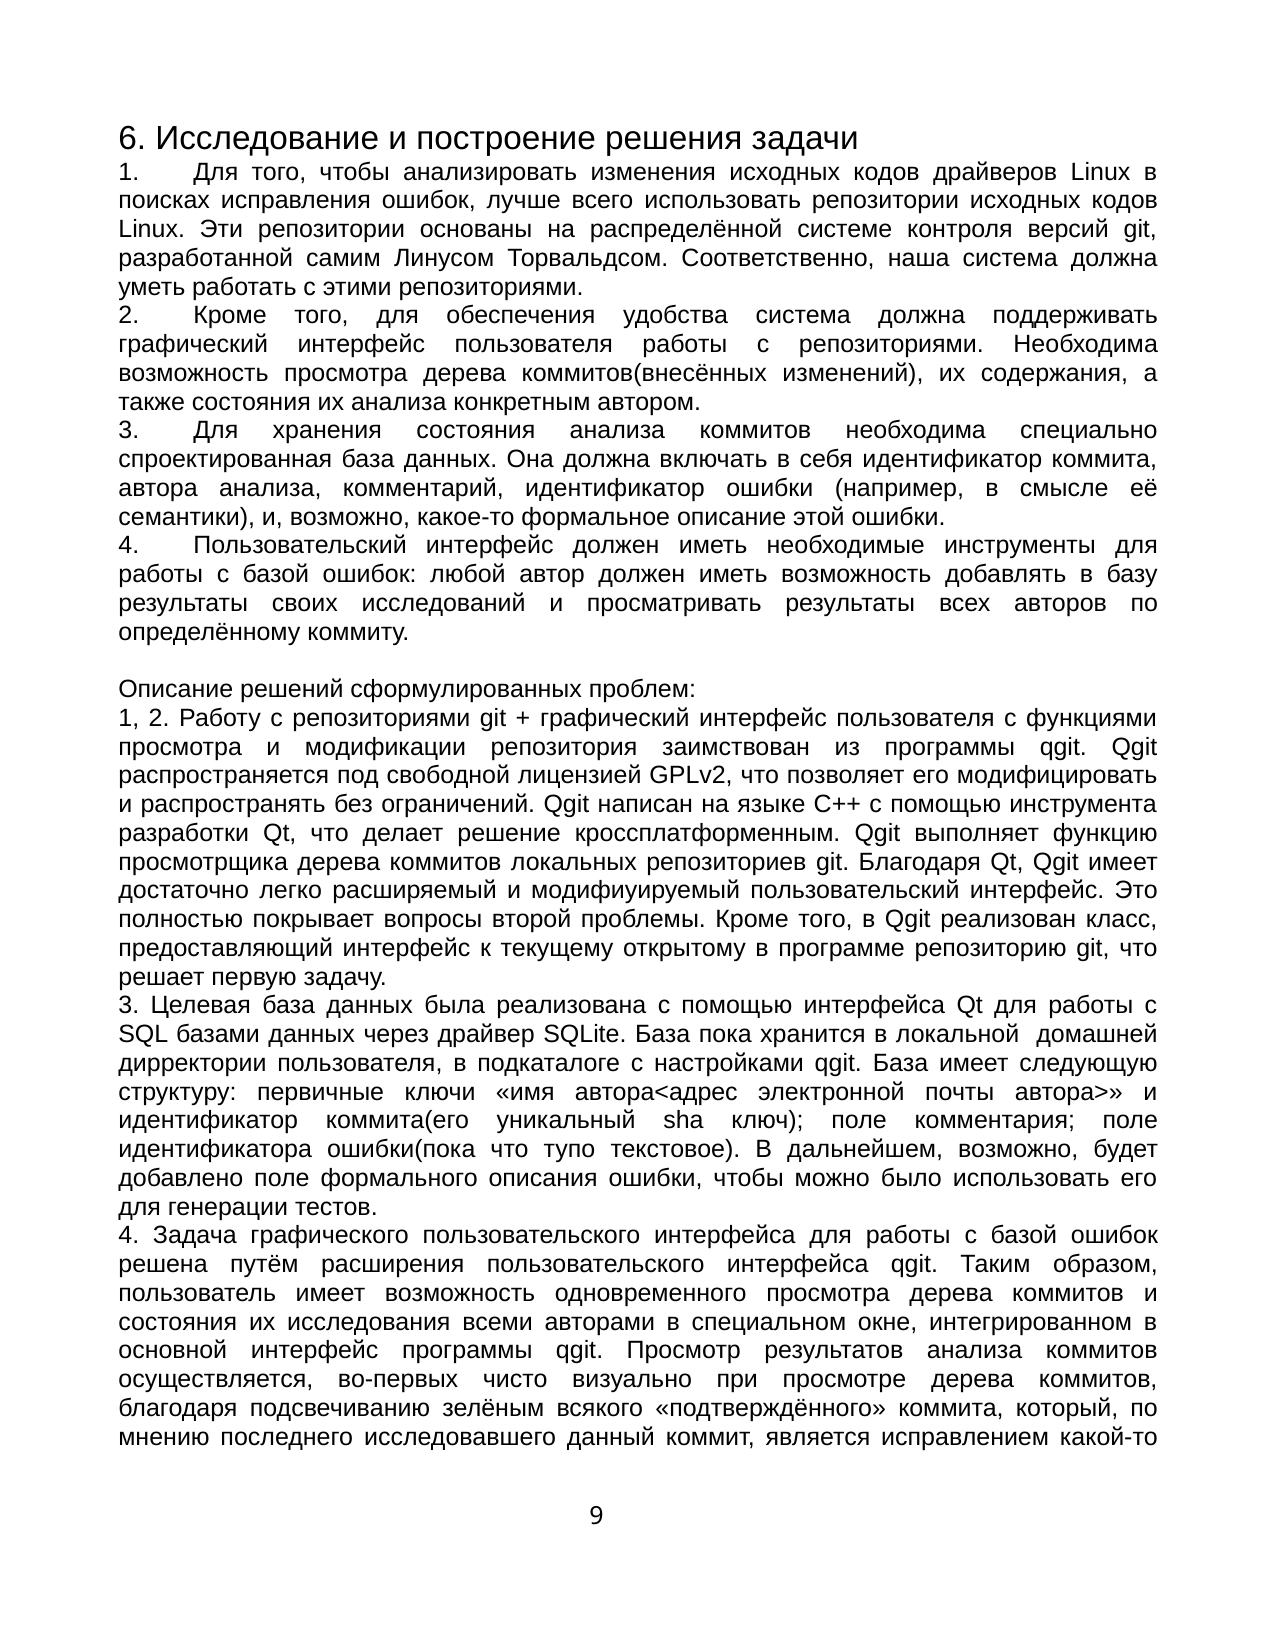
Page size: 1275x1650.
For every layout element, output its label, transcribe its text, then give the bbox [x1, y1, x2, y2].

list Пользовательский интерфейс должен иметь необходимые инструменты для работы с базой ошибок: любой автор должен иметь возможность добавлять в базу результаты своих исследований и просматривать результаты всех авторов по определённому коммиту. [118, 530, 1159, 645]
list 3. Целевая база данных была реализована с помощью интерфейса Qt для работы с SQL базами данных через драйвер SQLite. База пока хранится в локальной домашней дирректории пользователя, в подкаталоге с настройками qgit. База имеет следующую структуру: первичные ключи «имя автора<адрес электронной почты автора>» и идентификатор коммита(его уникальный sha ключ); поле комментария; поле идентификатора ошибки(пока что тупо текстовое). В дальнейшем, возможно, будет добавлено поле формального описания ошибки, чтобы можно было использовать его для генерации тестов. [118, 990, 1159, 1220]
list Кроме того, для обеспечения удобства система должна поддерживать графический интерфейс пользователя работы с репозиториями. Необходима возможность просмотра дерева коммитов(внесённых изменений), их содержания, а также состояния их анализа конкретным автором. [118, 300, 1159, 415]
list 1, 2. Работу с репозиториями git + графический интерфейс пользователя с функциями просмотра и модификации репозитория заимствован из программы qgit. Qgit распространяется под свободной лицензией GPLv2, что позволяет его модифицировать и распространять без ограничений. Qgit написан на языке C++ с помощью инструмента разработки Qt, что делает решение кроссплатформенным. Qgit выполняет функцию просмотрщика дерева коммитов локальных репозиториев git. Благодаря Qt, Qgit имеет достаточно легко расширяемый и модифиуируемый пользовательский интерфейс. Это полностью покрывает вопросы второй проблемы. Кроме того, в Qgit реализован класс, предоставляющий интерфейс к текущему открытому в программе репозиторию git, что решает первую задачу. [118, 703, 1159, 990]
list 6. Исследование и построение решения задачи [118, 118, 1159, 157]
list 4. Задача графического пользовательского интерфейса для работы с базой ошибок решена путём расширения пользовательского интерфейса qgit. Таким образом, пользователь имеет возможность одновременного просмотра дерева коммитов и состояния их исследования всеми авторами в специальном окне, интегрированном в основной интерфейс программы qgit. Просмотр результатов анализа коммитов осуществляется, во-первых чисто визуально при просмотре дерева коммитов, благодаря подсвечиванию зелёным всякого «подтверждённого» коммита, который, по мнению последнего исследовавшего данный коммит, является исправлением какой-то [118, 1220, 1159, 1450]
list Для того, чтобы анализировать изменения исходных кодов драйверов Linux в поисках исправления ошибок, лучше всего использовать репозитории исходных кодов Linux. Эти репозитории основаны на распределённой системе контроля версий git, разработанной самим Линусом Торвальдсом. Соответственно, наша система должна уметь работать с этими репозиториями. [118, 157, 1159, 300]
list Описание решений сформулированных проблем: [118, 674, 1159, 703]
list Для хранения состояния анализа коммитов необходима специально спроектированная база данных. Она должна включать в себя идентификатор коммита, автора анализа, комментарий, идентификатор ошибки (например, в смысле её семантики), и, возможно, какое-то формальное описание этой ошибки. [118, 415, 1159, 530]
